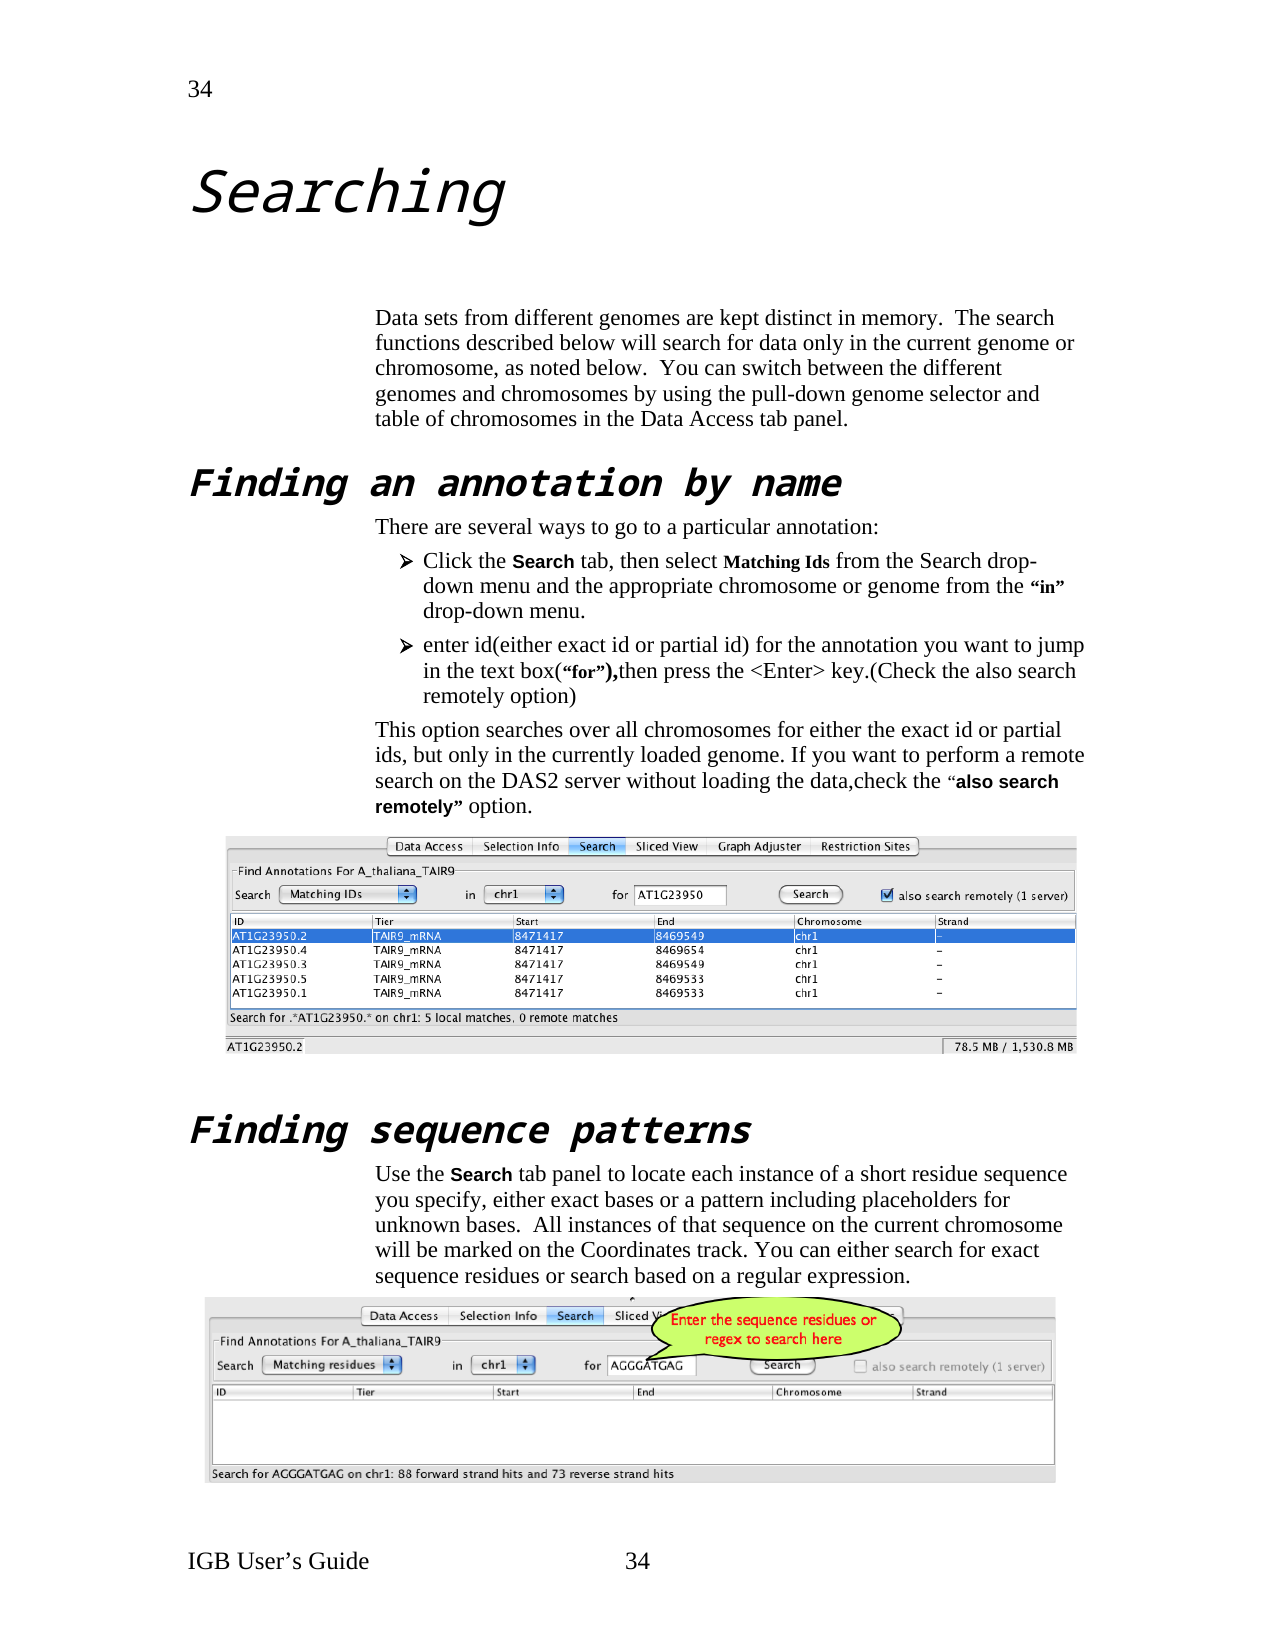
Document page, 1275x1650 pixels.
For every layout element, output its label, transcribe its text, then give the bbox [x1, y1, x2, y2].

subtitle Searching [187, 150, 1087, 229]
picture [225, 836, 1077, 1054]
text There are several ways to go to a particular annotation: [375, 514, 1087, 539]
list enter id(either exact id or partial id) for the annotation you want to jump in the text box(“for”),then press the <Enter> key.(Check the also search remotely option) [399, 632, 1087, 708]
text This option searches over all chromosomes for either the exact id or partial ids, but only in the currently loaded genome. If you want to perform a remote search on the DAS2 server without loading the data,check the “also search remotely” option. [375, 717, 1087, 818]
text Use the Search tab panel to locate each instance of a short residue sequence you specify, either exact bases or a pattern including placeholders for unknown bases. All instances of that sequence on the current chromosome will be marked on the Coordinates track. You can either search for exact sequence residues or search based on a regular expression. [375, 1161, 1087, 1288]
subtitle Finding an annotation by name [187, 457, 1087, 508]
list Click the Search tab, then select Matching Ids from the Search drop-down menu and the appropriate chromosome or genome from the “in” drop-down menu. [399, 548, 1087, 624]
subtitle Finding sequence patterns [187, 1104, 1087, 1155]
text Data sets from different genomes are kept distinct in memory. The search functions described below will search for data only in the current genome or chromosome, as noted below. You can switch between the different genomes and chromosomes by using the pull-down genome selector and table of chromosomes in the Data Access tab panel. [375, 304, 1087, 432]
picture [204, 1297, 1056, 1483]
